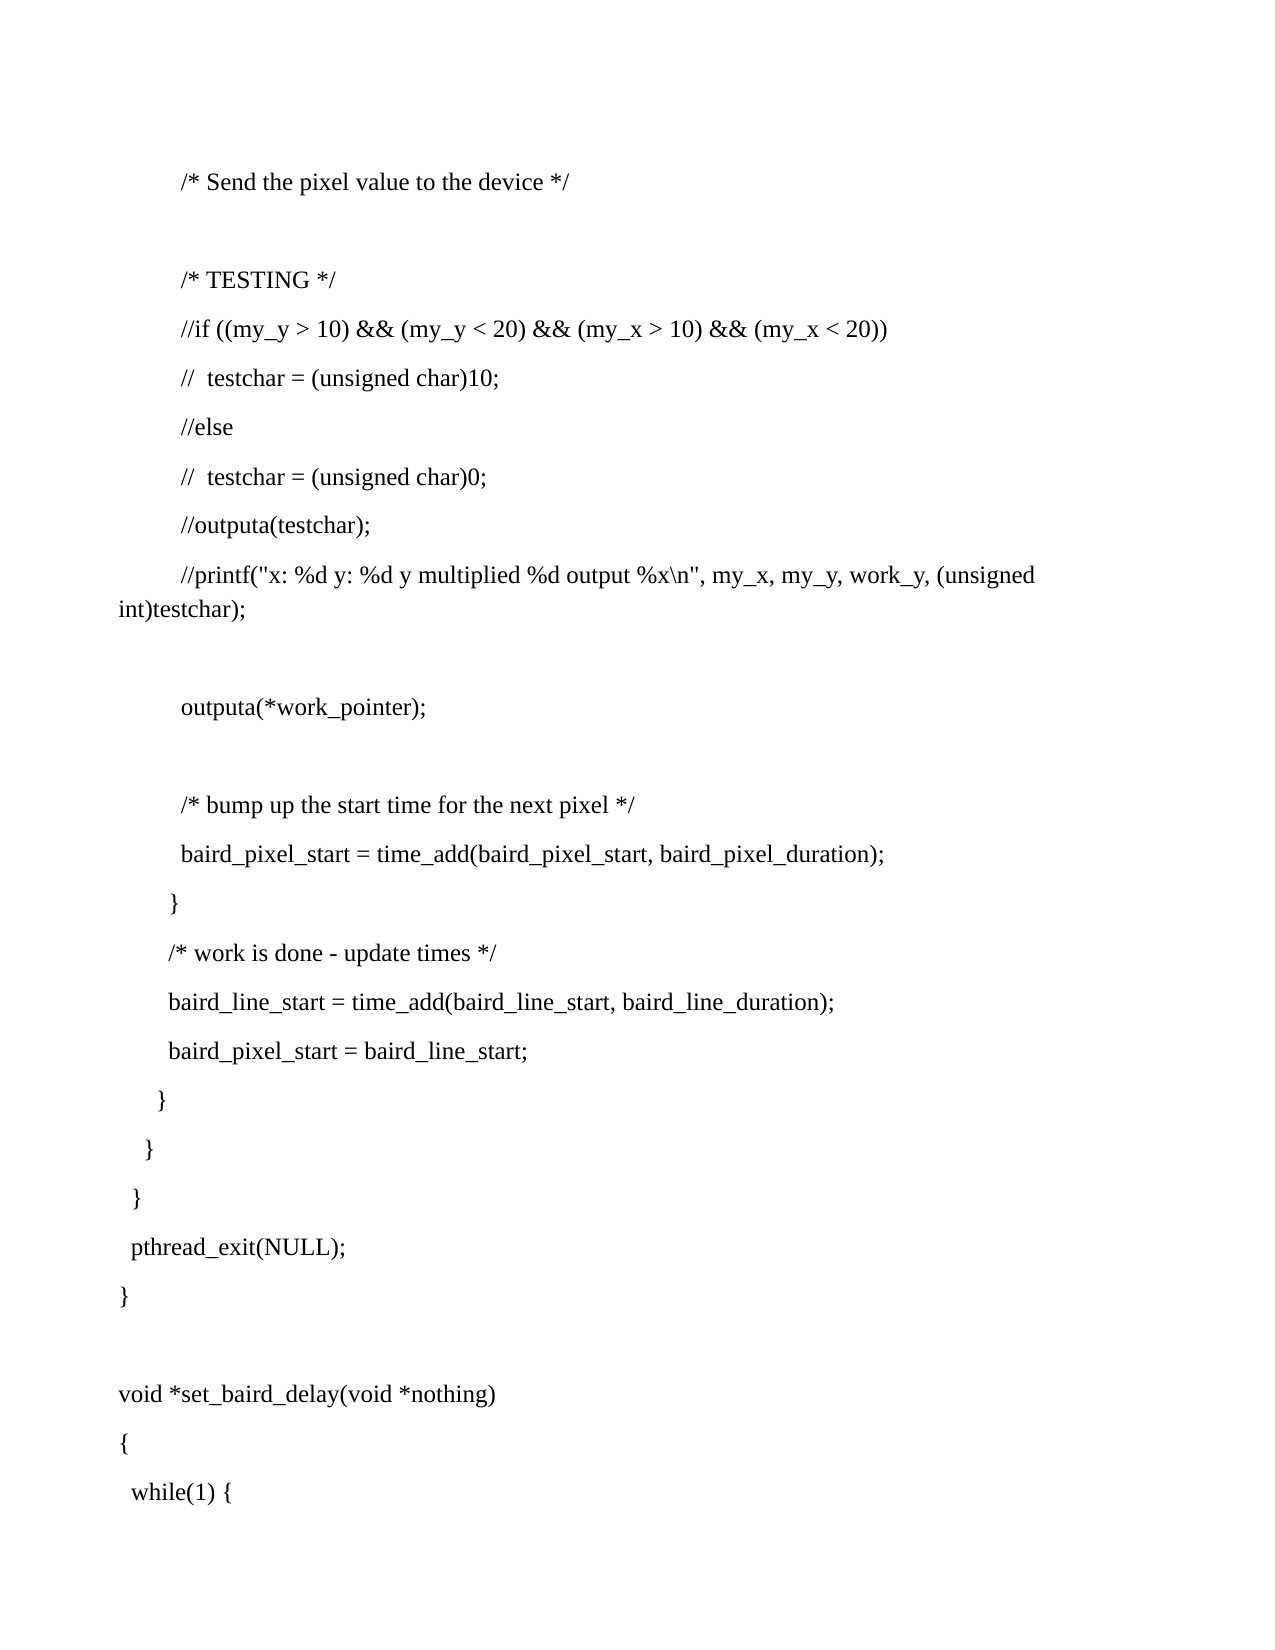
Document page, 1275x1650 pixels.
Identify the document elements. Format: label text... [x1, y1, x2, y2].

text /* work is done - update times */ [118, 938, 1157, 966]
text while(1) { [118, 1477, 1157, 1506]
text /* bump up the start time for the next pixel */ [118, 790, 1157, 819]
text } [118, 888, 1157, 917]
text /* TESTING */ [118, 265, 1157, 294]
text { [118, 1428, 1157, 1457]
text /* Send the pixel value to the device */ [118, 167, 1157, 196]
text //printf("x: %d y: %d y multiplied %d output %x\n", my_x, my_y, work_y, (unsigned int)testchar); [118, 560, 1157, 623]
text } [118, 1085, 1157, 1113]
text baird_pixel_start = baird_line_start; [118, 1036, 1157, 1064]
text } [118, 1183, 1157, 1212]
text void *set_baird_delay(void *nothing) [118, 1379, 1157, 1408]
text } [118, 1281, 1157, 1310]
text //outputa(testchar); [118, 511, 1157, 539]
text baird_line_start = time_add(baird_line_start, baird_line_duration); [118, 987, 1157, 1015]
text //else [118, 412, 1157, 441]
text } [118, 1134, 1157, 1163]
text // testchar = (unsigned char)0; [118, 462, 1157, 490]
text pthread_exit(NULL); [118, 1232, 1157, 1261]
text //if ((my_y > 10) && (my_y < 20) && (my_x > 10) && (my_x < 20)) [118, 314, 1157, 343]
text // testchar = (unsigned char)10; [118, 363, 1157, 392]
text baird_pixel_start = time_add(baird_pixel_start, baird_pixel_duration); [118, 839, 1157, 868]
text outputa(*work_pointer); [118, 692, 1157, 721]
